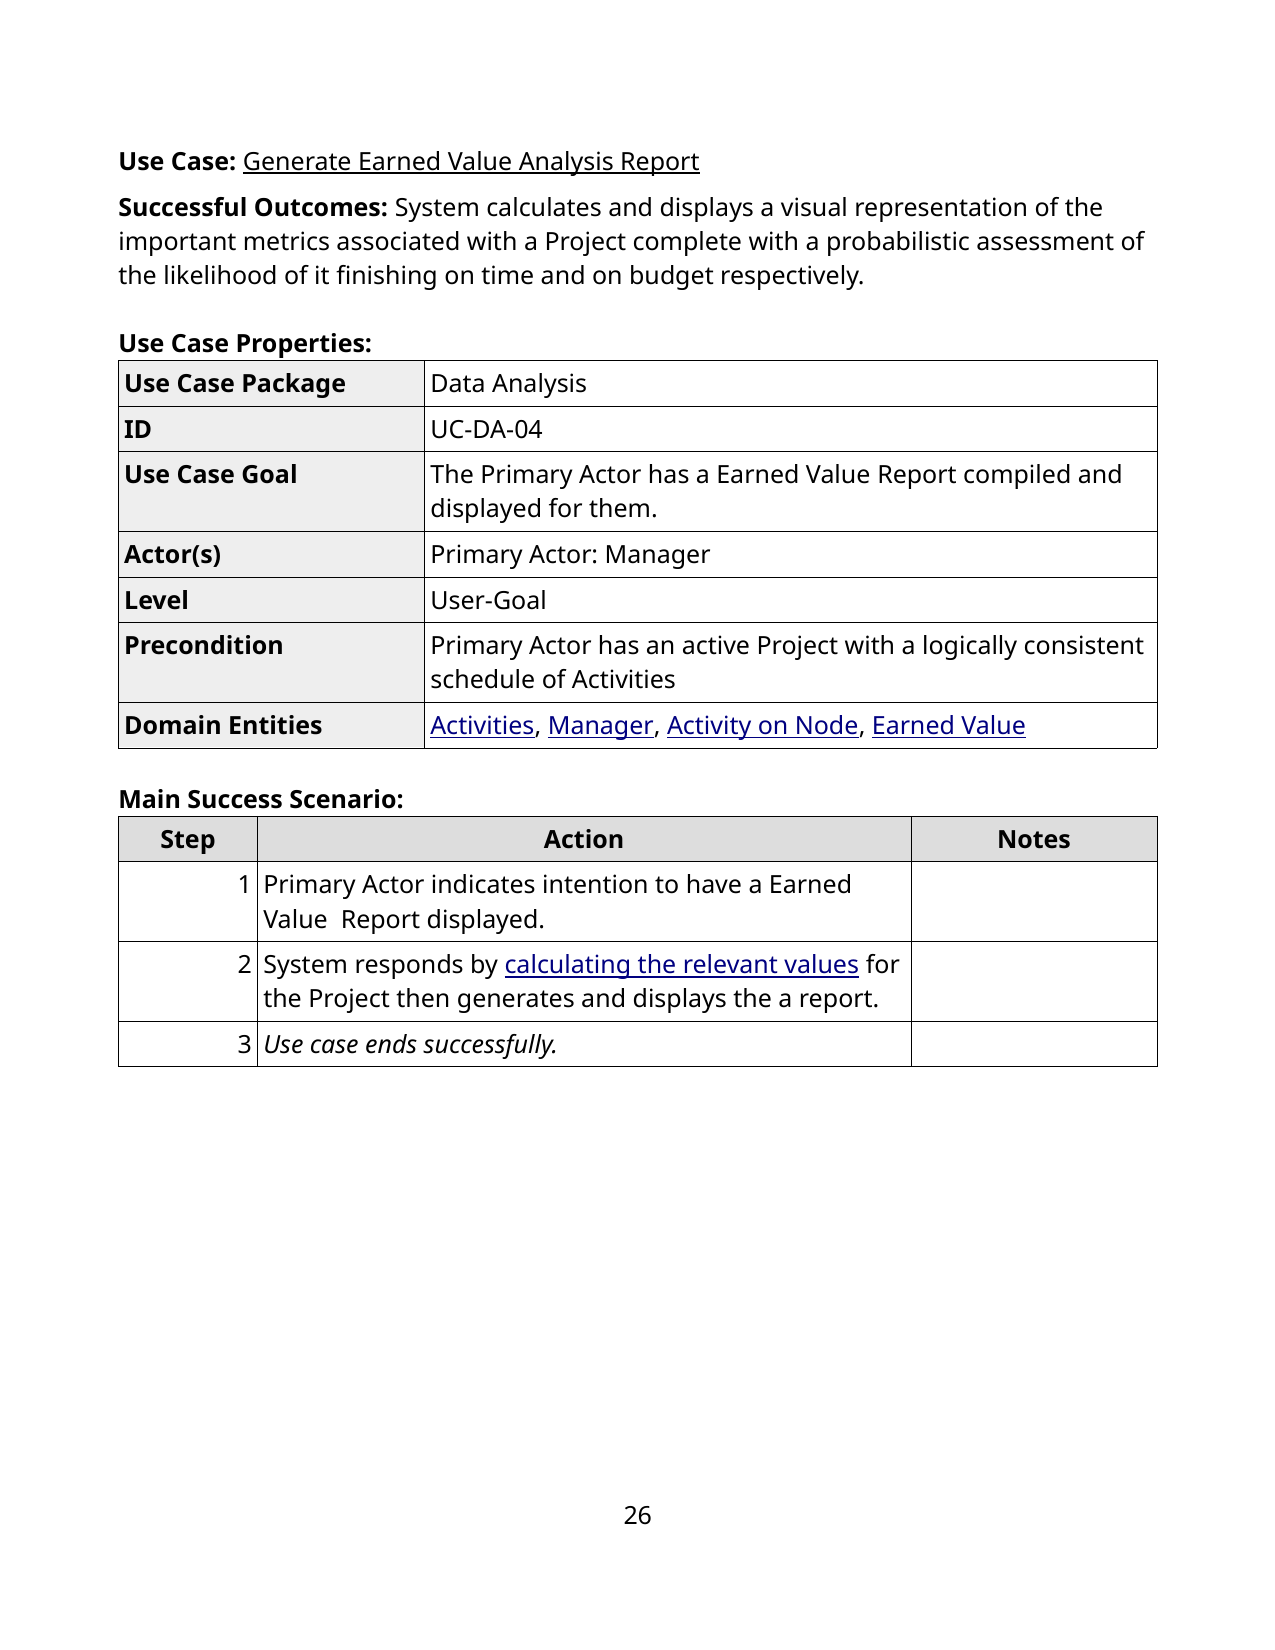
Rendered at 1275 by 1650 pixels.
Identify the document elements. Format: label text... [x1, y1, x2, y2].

table_header Step [119, 817, 257, 861]
table_cell Activities, Manager, Activity on Node, Earned Value [425, 703, 1157, 747]
table_header Use Case Package [119, 361, 424, 406]
table_cell [912, 862, 1157, 941]
text Main Success Scenario: [118, 782, 1157, 816]
table_cell 3 [119, 1022, 257, 1066]
text Use Case Properties: [118, 326, 1157, 360]
table_cell 1 [119, 862, 257, 941]
table_cell Actor(s) [119, 532, 424, 577]
table_cell User-Goal [425, 578, 1157, 622]
table_cell [912, 942, 1157, 1021]
table_cell Precondition [119, 623, 424, 702]
table_cell [912, 1022, 1157, 1066]
table_header Notes [912, 817, 1157, 861]
table_cell The Primary Actor has a Earned Value Report compiled and displayed for them. [425, 452, 1157, 531]
table_cell Use case ends successfully. [258, 1022, 911, 1066]
table_cell Use Case Goal [119, 452, 424, 531]
table_cell ID [119, 407, 424, 451]
text Successful Outcomes: System calculates and displays a visual representation of the important metrics associated with a Project complete with a probabilistic assessment of the likelihood of it finishing on time and on budget respectively. [118, 190, 1157, 292]
table_header Action [258, 817, 911, 861]
table_cell Primary Actor has an active Project with a logically consistent schedule of Activities [425, 623, 1157, 702]
table_header Data Analysis [425, 361, 1157, 406]
table_cell Domain Entities [119, 703, 424, 747]
table_cell Primary Actor indicates intention to have a Earned Value Report displayed. [258, 862, 911, 941]
table_cell Level [119, 578, 424, 622]
subtitle Use Case: Generate Earned Value Analysis Report [118, 143, 1157, 177]
table_cell System responds by calculating the relevant values for the Project then generates and displays the a report. [258, 942, 911, 1021]
table_cell 2 [119, 942, 257, 1021]
table_cell Primary Actor: Manager [425, 532, 1157, 577]
table_cell UC-DA-04 [425, 407, 1157, 451]
